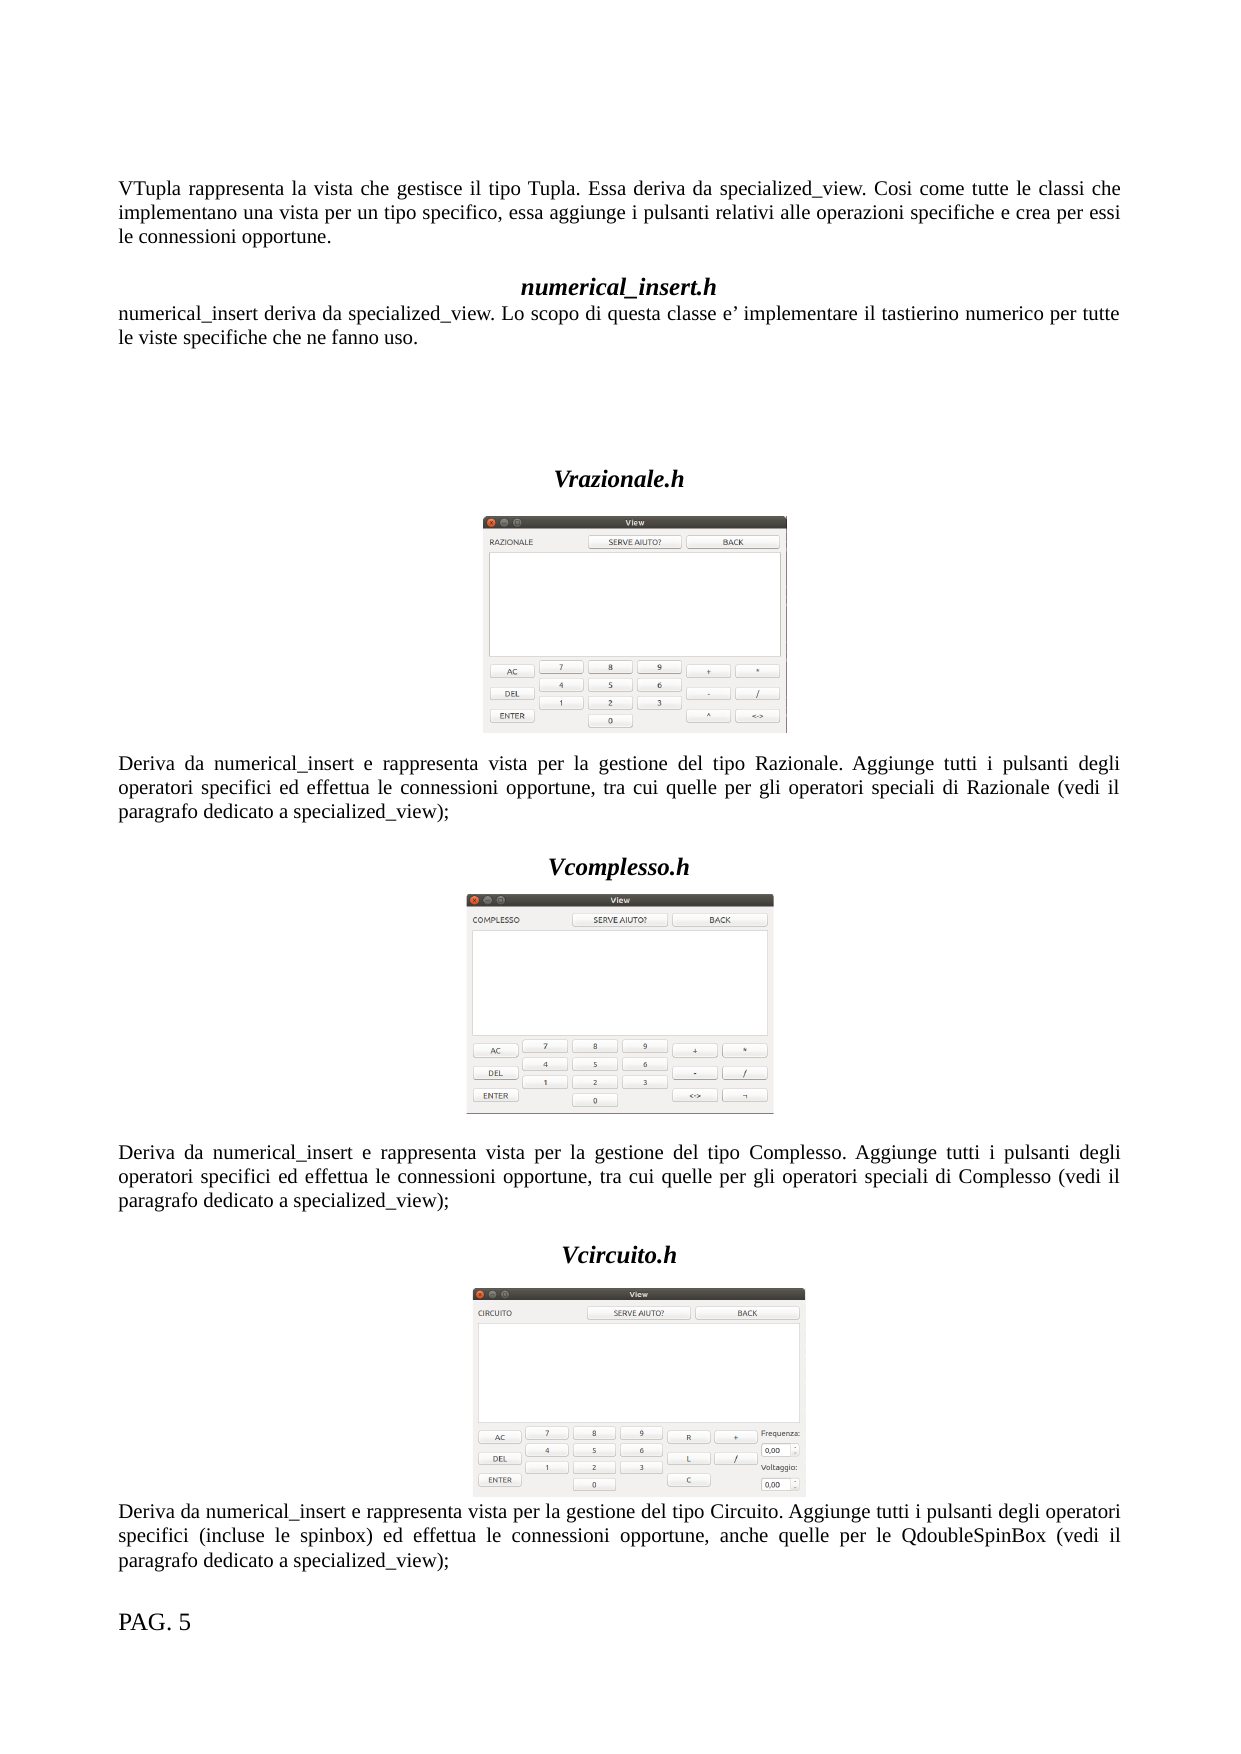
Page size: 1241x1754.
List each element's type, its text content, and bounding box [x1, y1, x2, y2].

text Vcomplesso.h [118, 852, 1122, 881]
text VTupla rappresenta la vista che gestisce il tipo Tupla. Essa deriva da specialized_view. Cosi come tutte le classi che implementano una vista per un tipo specifico, essa aggiunge i pulsanti relativi alle operazioni specifiche e crea per essi le connessioni opportune. [118, 176, 1122, 248]
text numerical_insert.h [118, 272, 1122, 301]
text Deriva da numerical_insert e rappresenta vista per la gestione del tipo Complesso. Aggiunge tutti i pulsanti degli operatori specifici ed effettua le connessioni opportune, tra cui quelle per gli operatori speciali di Complesso (vedi il paragrafo dedicato a specialized_view); [118, 1140, 1122, 1212]
text numerical_insert deriva da specialized_view. Lo scopo di questa classe e’ implementare il tastierino numerico per tutte le viste specifiche che ne fanno uso. [118, 301, 1122, 349]
picture [472, 1288, 806, 1497]
picture [466, 894, 774, 1114]
text Vcircuito.h [118, 1241, 1122, 1269]
text Vrazionale.h [118, 464, 1122, 492]
picture [483, 516, 787, 733]
text Deriva da numerical_insert e rappresenta vista per la gestione del tipo Razionale. Aggiunge tutti i pulsanti degli operatori specifici ed effettua le connessioni opportune, tra cui quelle per gli operatori speciali di Razionale (vedi il paragrafo dedicato a specialized_view); [118, 751, 1122, 823]
text Deriva da numerical_insert e rappresenta vista per la gestione del tipo Circuito. Aggiunge tutti i pulsanti degli operatori specifici (incluse le spinbox) ed effettua le connessioni opportune, anche quelle per le QdoubleSpinBox (vedi il paragrafo dedicato a specialized_view); [118, 1499, 1122, 1572]
